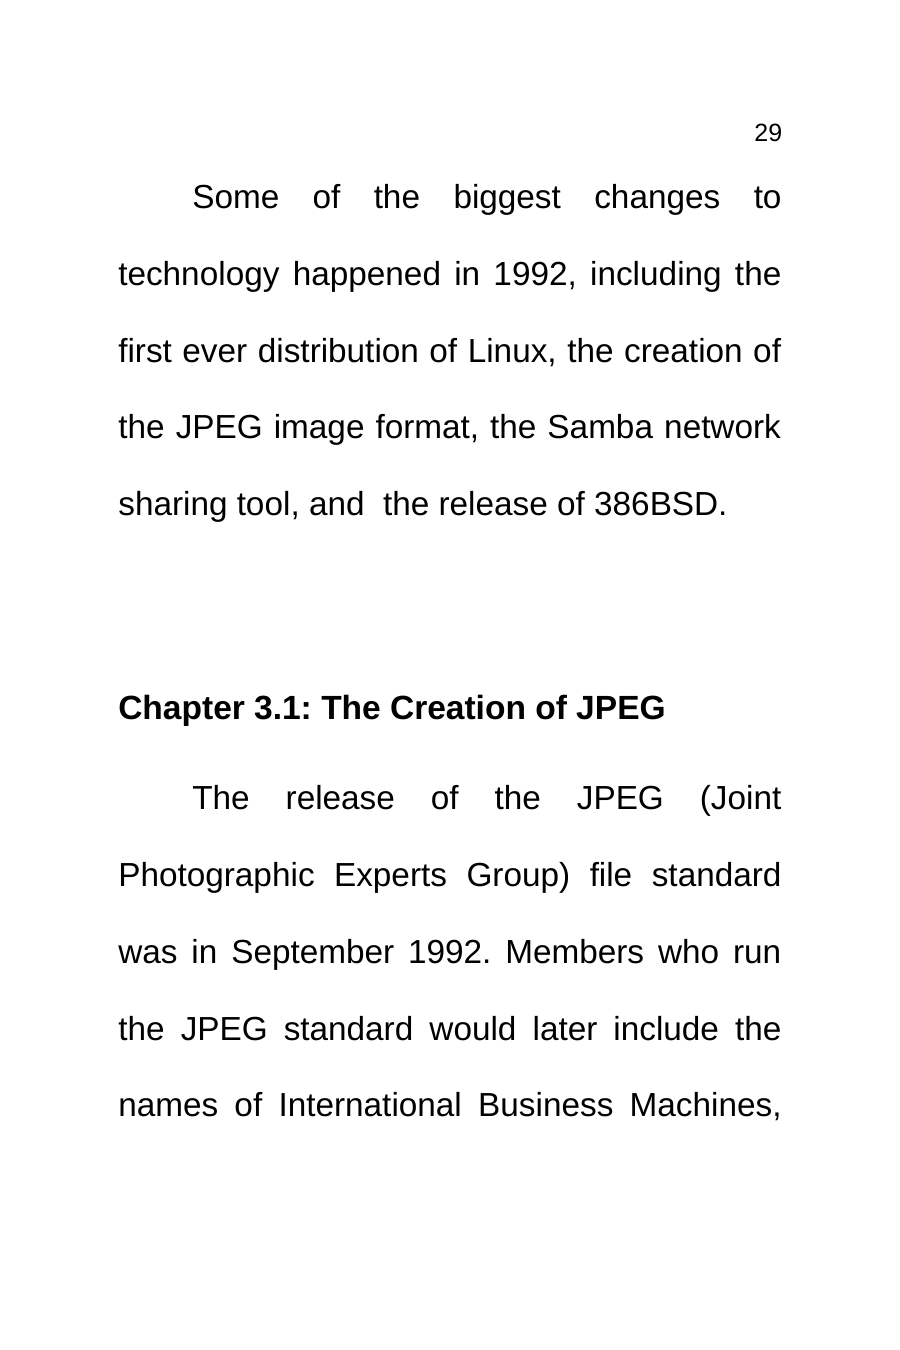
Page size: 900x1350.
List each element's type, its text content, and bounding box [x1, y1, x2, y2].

subtitle Chapter 3.1: The Creation of JPEG [118, 688, 782, 727]
text The release of the JPEG (Joint Photographic Experts Group) file standard was in September 1992. Members who run the JPEG standard would later include the names of International Business Machines, [118, 778, 782, 1124]
text Some of the biggest changes to technology happened in 1992, including the first ever distribution of Linux, the creation of the JPEG image format, the Samba network sharing tool, and the release of 386BSD. [118, 177, 782, 523]
